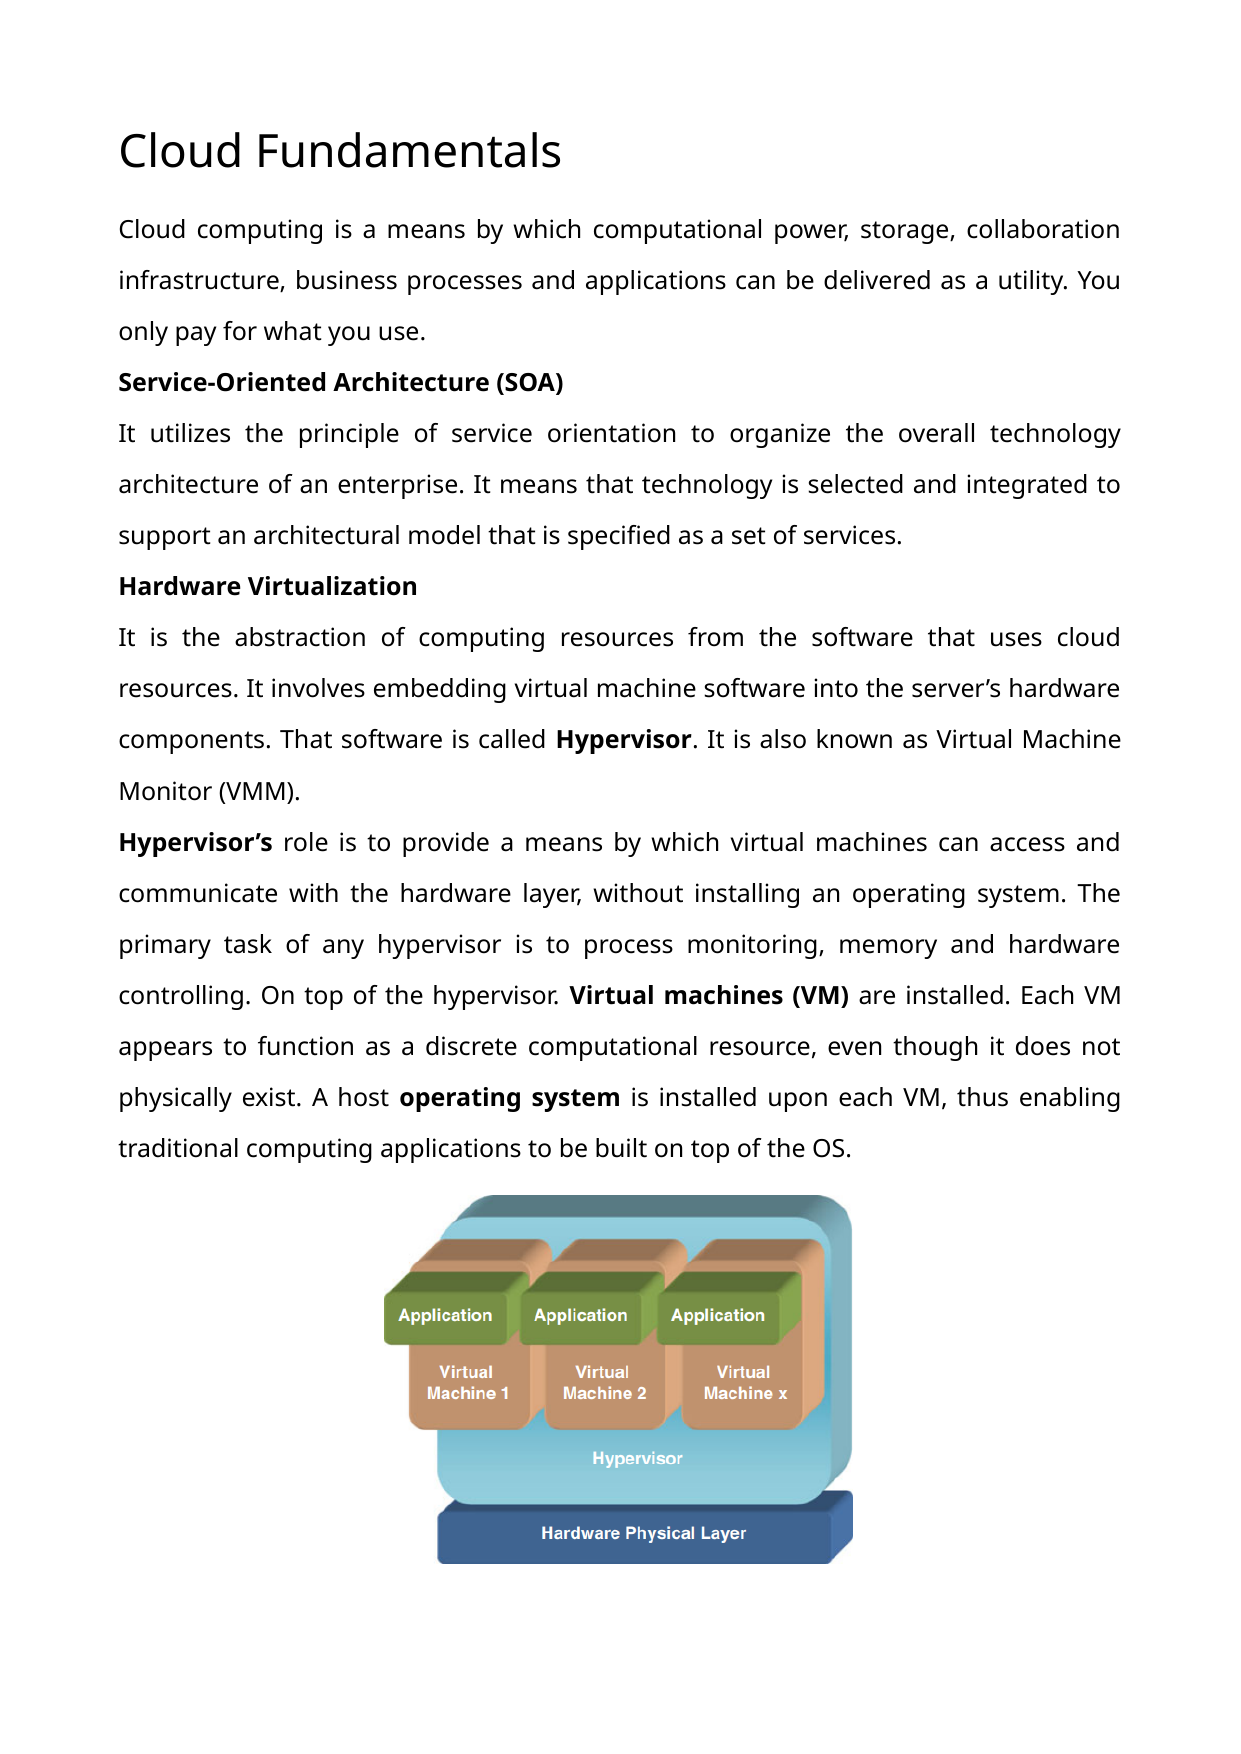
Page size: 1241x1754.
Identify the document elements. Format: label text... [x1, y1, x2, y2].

picture [340, 1181, 900, 1585]
text Service-Oriented Architecture (SOA) [118, 365, 1122, 399]
text Hardware Virtualization [118, 569, 1122, 603]
text It utilizes the principle of service orientation to organize the overall technology architecture of an enterprise. It means that technology is selected and integrated to support an architectural model that is specified as a set of services. [118, 416, 1122, 552]
text Cloud computing is a means by which computational power, storage, collaboration infrastructure, business processes and applications can be delivered as a utility. You only pay for what you use. [118, 212, 1122, 348]
text Hypervisor’s role is to provide a means by which virtual machines can access and communicate with the hardware layer, without installing an operating system. The primary task of any hypervisor is to process monitoring, memory and hardware controlling. On top of the hypervisor. Virtual machines (VM) are installed. Each VM appears to function as a discrete computational resource, even though it does not physically exist. A host operating system is installed upon each VM, thus enabling traditional computing applications to be built on top of the OS. [118, 824, 1122, 1164]
text Cloud Fundamentals [118, 118, 1122, 181]
text It is the abstraction of computing resources from the software that uses cloud resources. It involves embedding virtual machine software into the server’s hardware components. That software is called Hypervisor. It is also known as Virtual Machine Monitor (VMM). [118, 620, 1122, 807]
